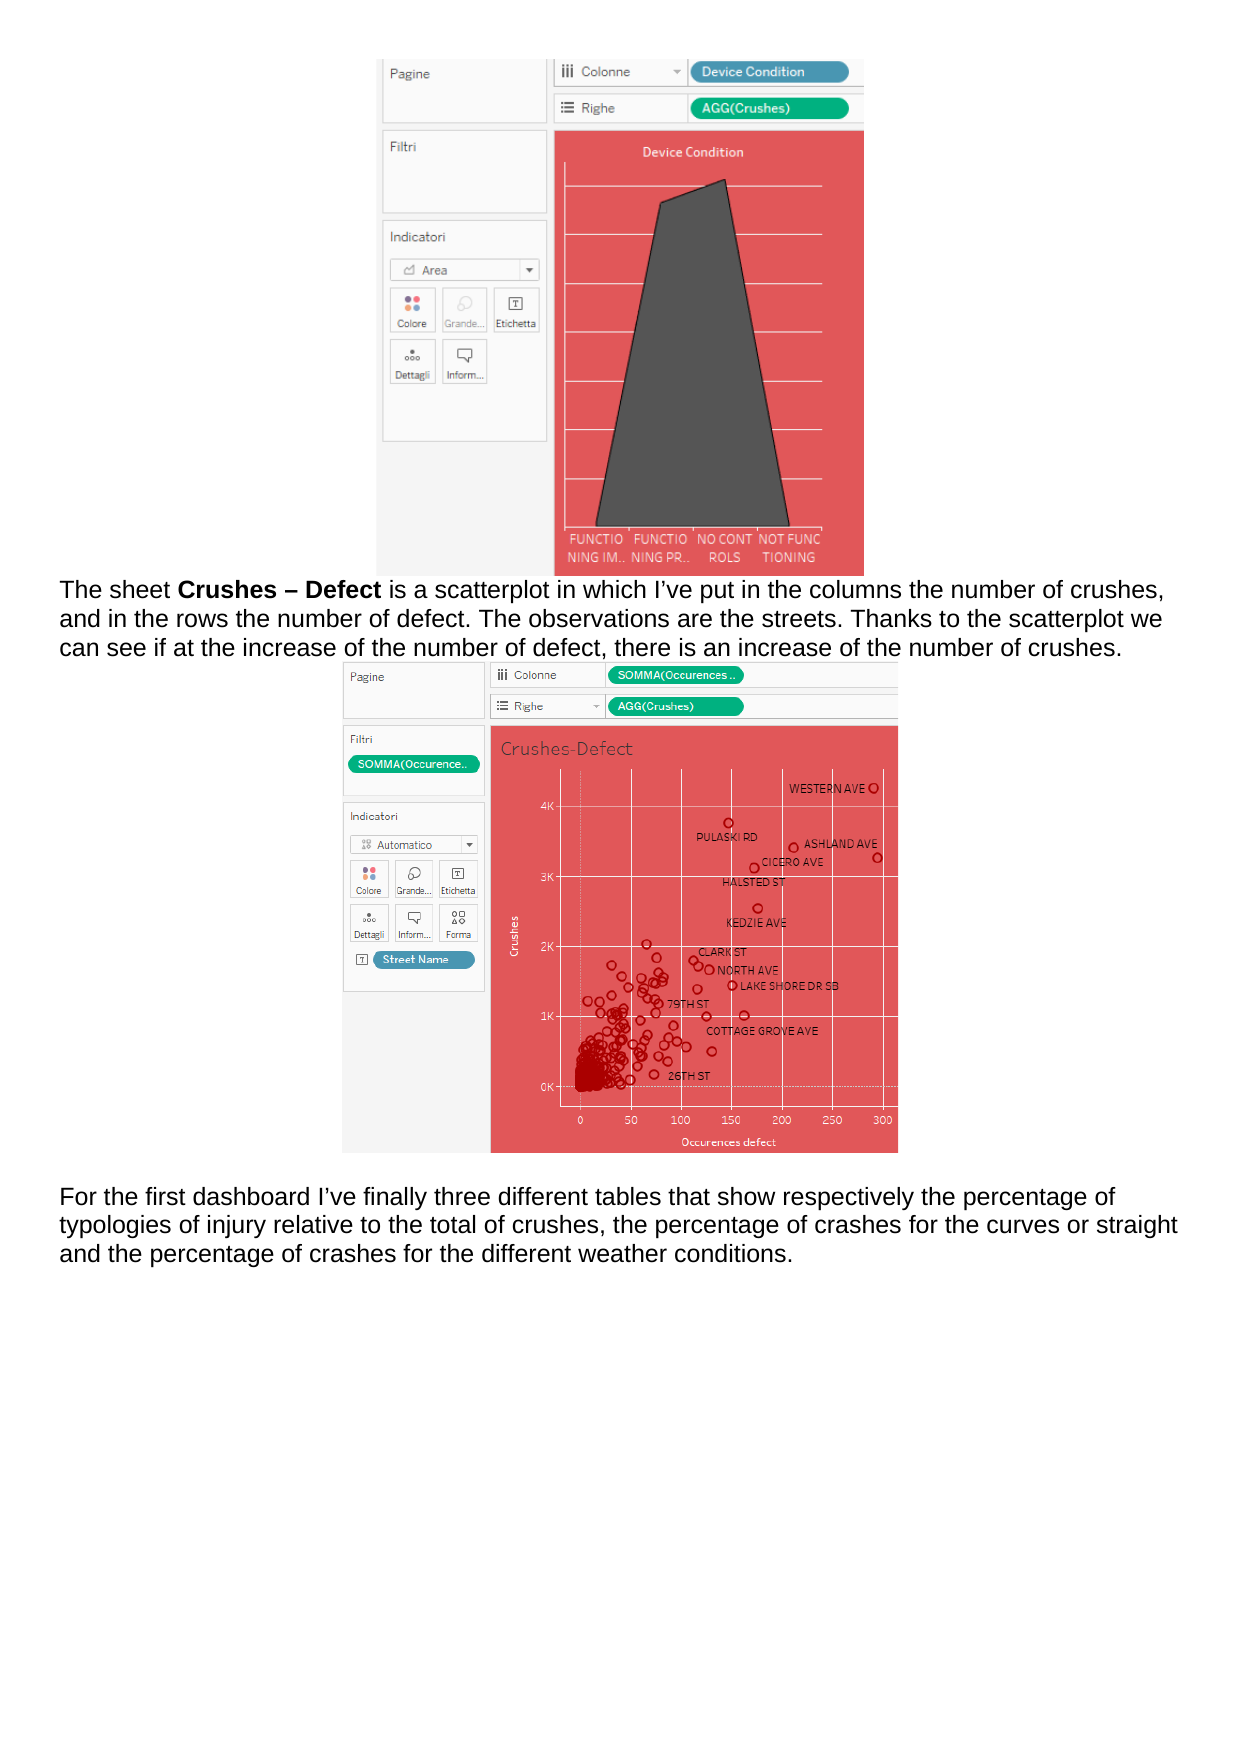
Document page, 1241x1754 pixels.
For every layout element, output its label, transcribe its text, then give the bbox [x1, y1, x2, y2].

text For the first dashboard I’ve finally three different tables that show respectively the percentage of typologies of injury relative to the total of crushes, the percentage of crashes for the curves or straight and the percentage of crashes for the different weather conditions. [59, 1182, 1181, 1268]
text The sheet Crushes – Defect is a scatterplot in which I’ve put in the columns the number of crushes, and in the rows the number of defect. The observations are the streets. Thanks to the scatterplot we can see if at the increase of the number of defect, there is an increase of the number of crushes. [59, 576, 1181, 662]
